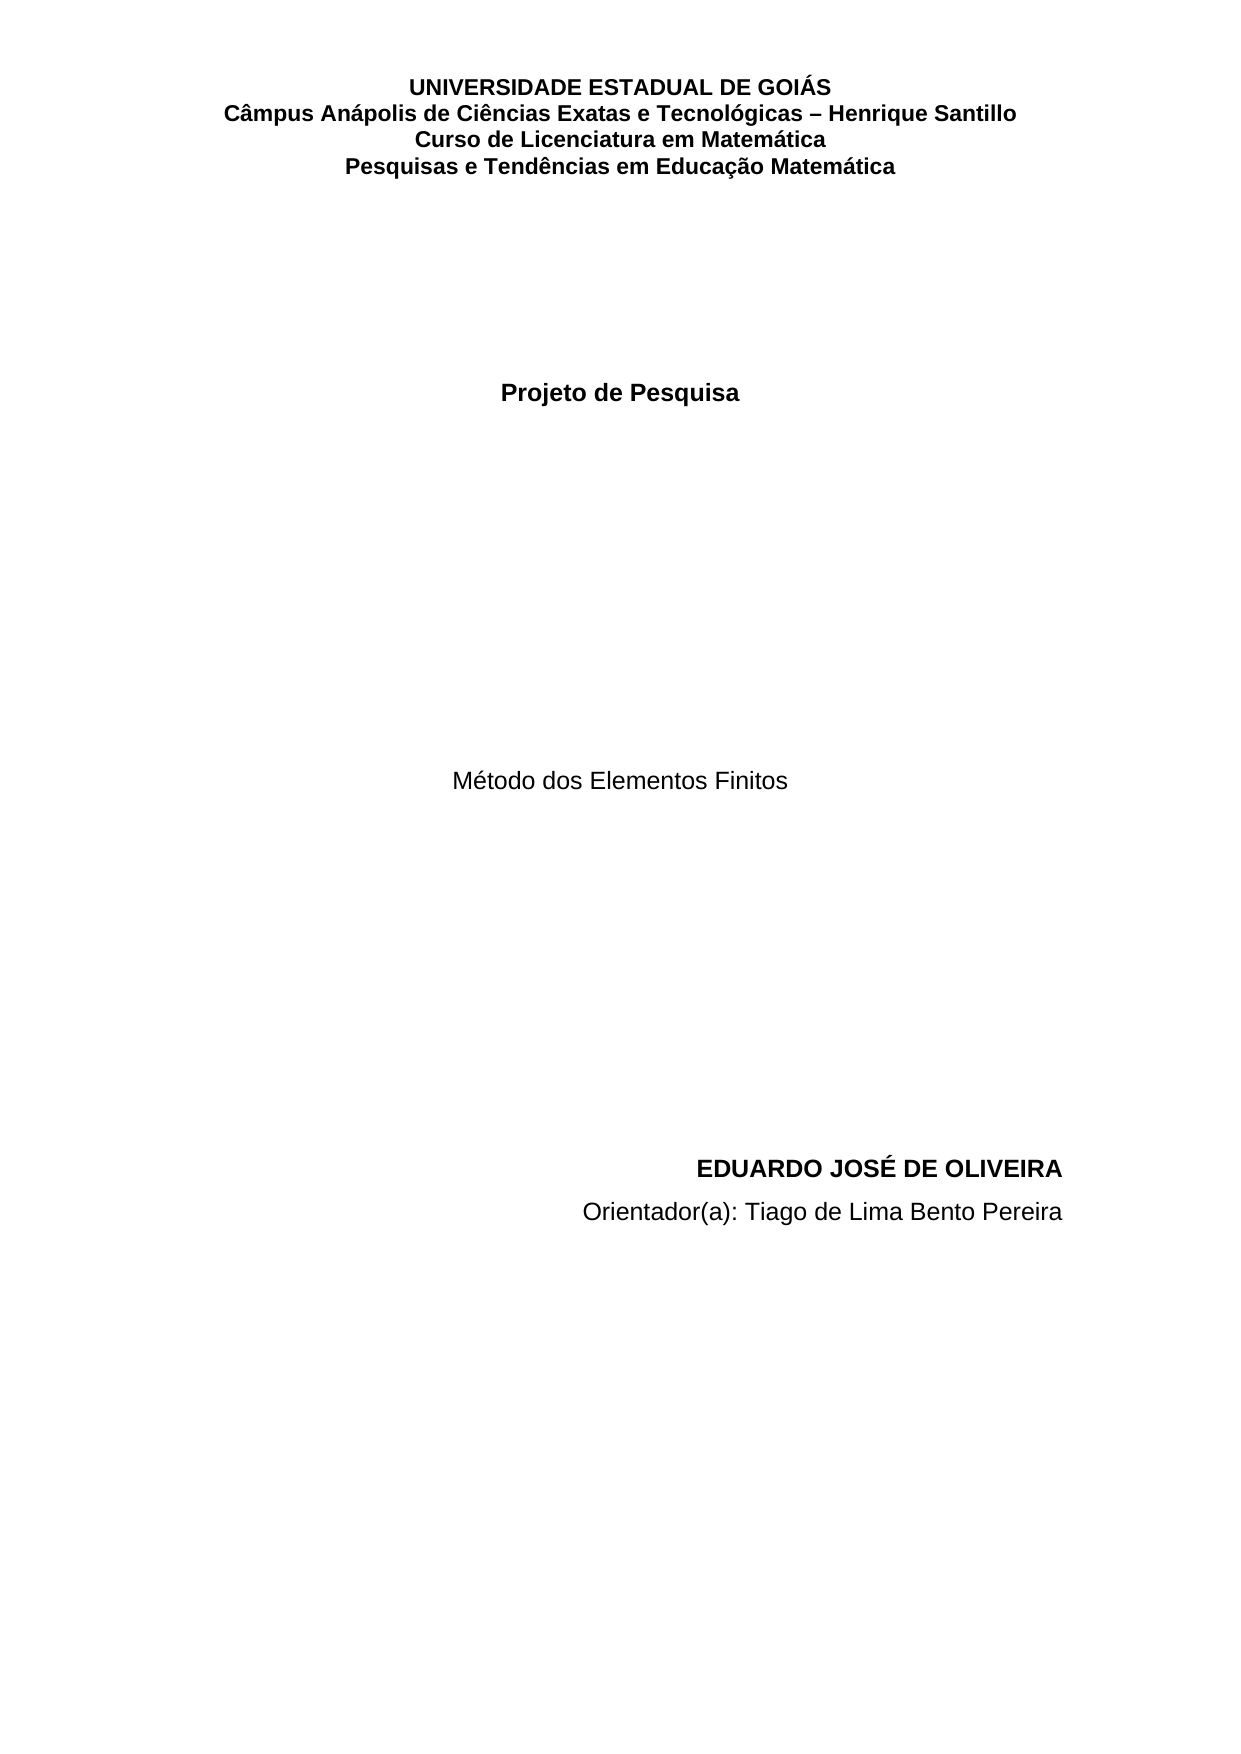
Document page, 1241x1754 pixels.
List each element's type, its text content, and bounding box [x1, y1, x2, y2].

text Método dos Elementos Finitos [177, 766, 1063, 795]
text Projeto de Pesquisa [177, 378, 1063, 407]
text EDUARDO JOSÉ DE OLIVEIRA [177, 1154, 1063, 1183]
text Orientador(a): Tiago de Lima Bento Pereira [177, 1197, 1063, 1226]
